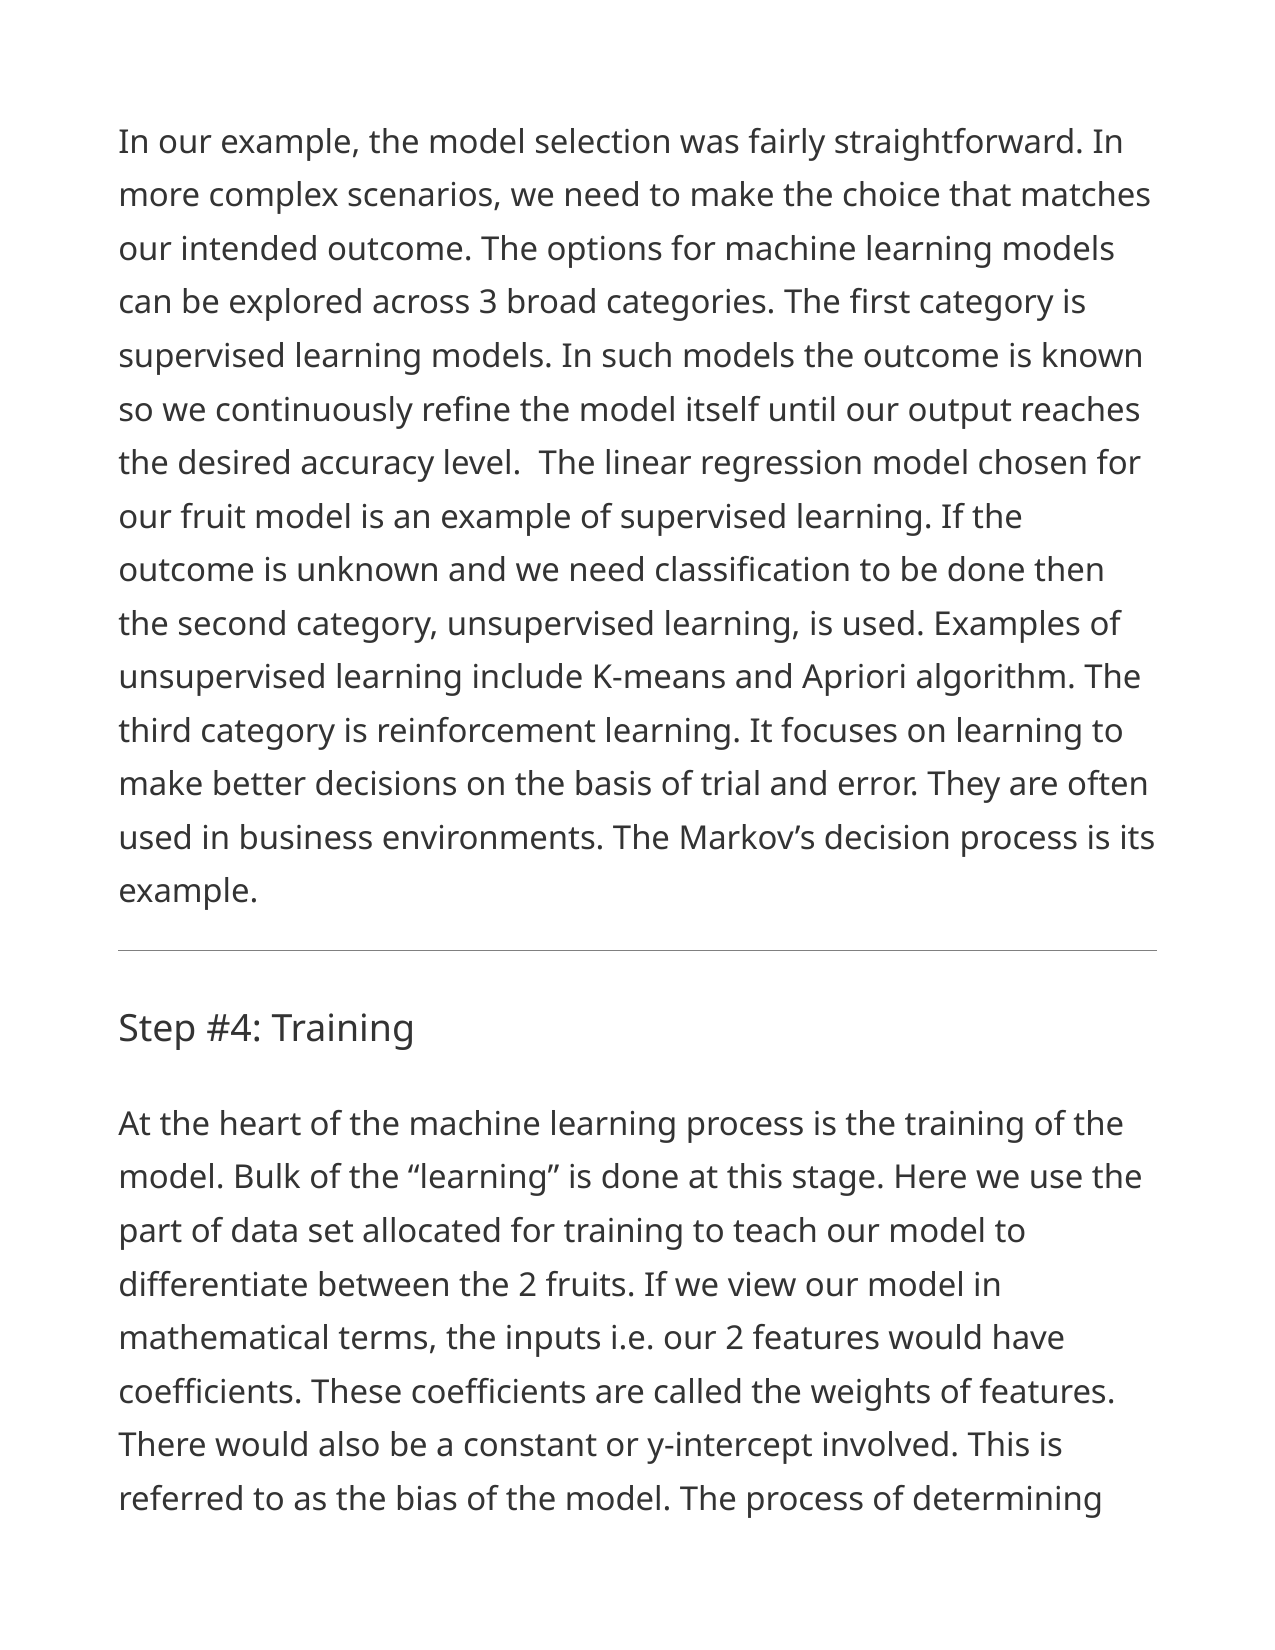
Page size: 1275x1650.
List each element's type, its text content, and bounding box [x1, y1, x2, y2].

text In our example, the model selection was fairly straightforward. In more complex scenarios, we need to make the choice that matches our intended outcome. The options for machine learning models can be explored across 3 broad categories. The first category is supervised learning models. In such models the outcome is known so we continuously refine the model itself until our output reaches the desired accuracy level. The linear regression model chosen for our fruit model is an example of supervised learning. If the outcome is unknown and we need classification to be done then the second category, unsupervised learning, is used. Examples of unsupervised learning include K-means and Apriori algorithm. The third category is reinforcement learning. It focuses on learning to make better decisions on the basis of trial and error. They are often used in business environments. The Markov’s decision process is its example. [118, 118, 1157, 912]
text At the heart of the machine learning process is the training of the model. Bulk of the “learning” is done at this stage. Here we use the part of data set allocated for training to teach our model to differentiate between the 2 fruits. If we view our model in mathematical terms, the inputs i.e. our 2 features would have coefficients. These coefficients are called the weights of features. There would also be a constant or y-intercept involved. This is referred to as the bias of the model. The process of determining [118, 1100, 1157, 1520]
subtitle Step #4: Training [118, 1001, 1157, 1052]
